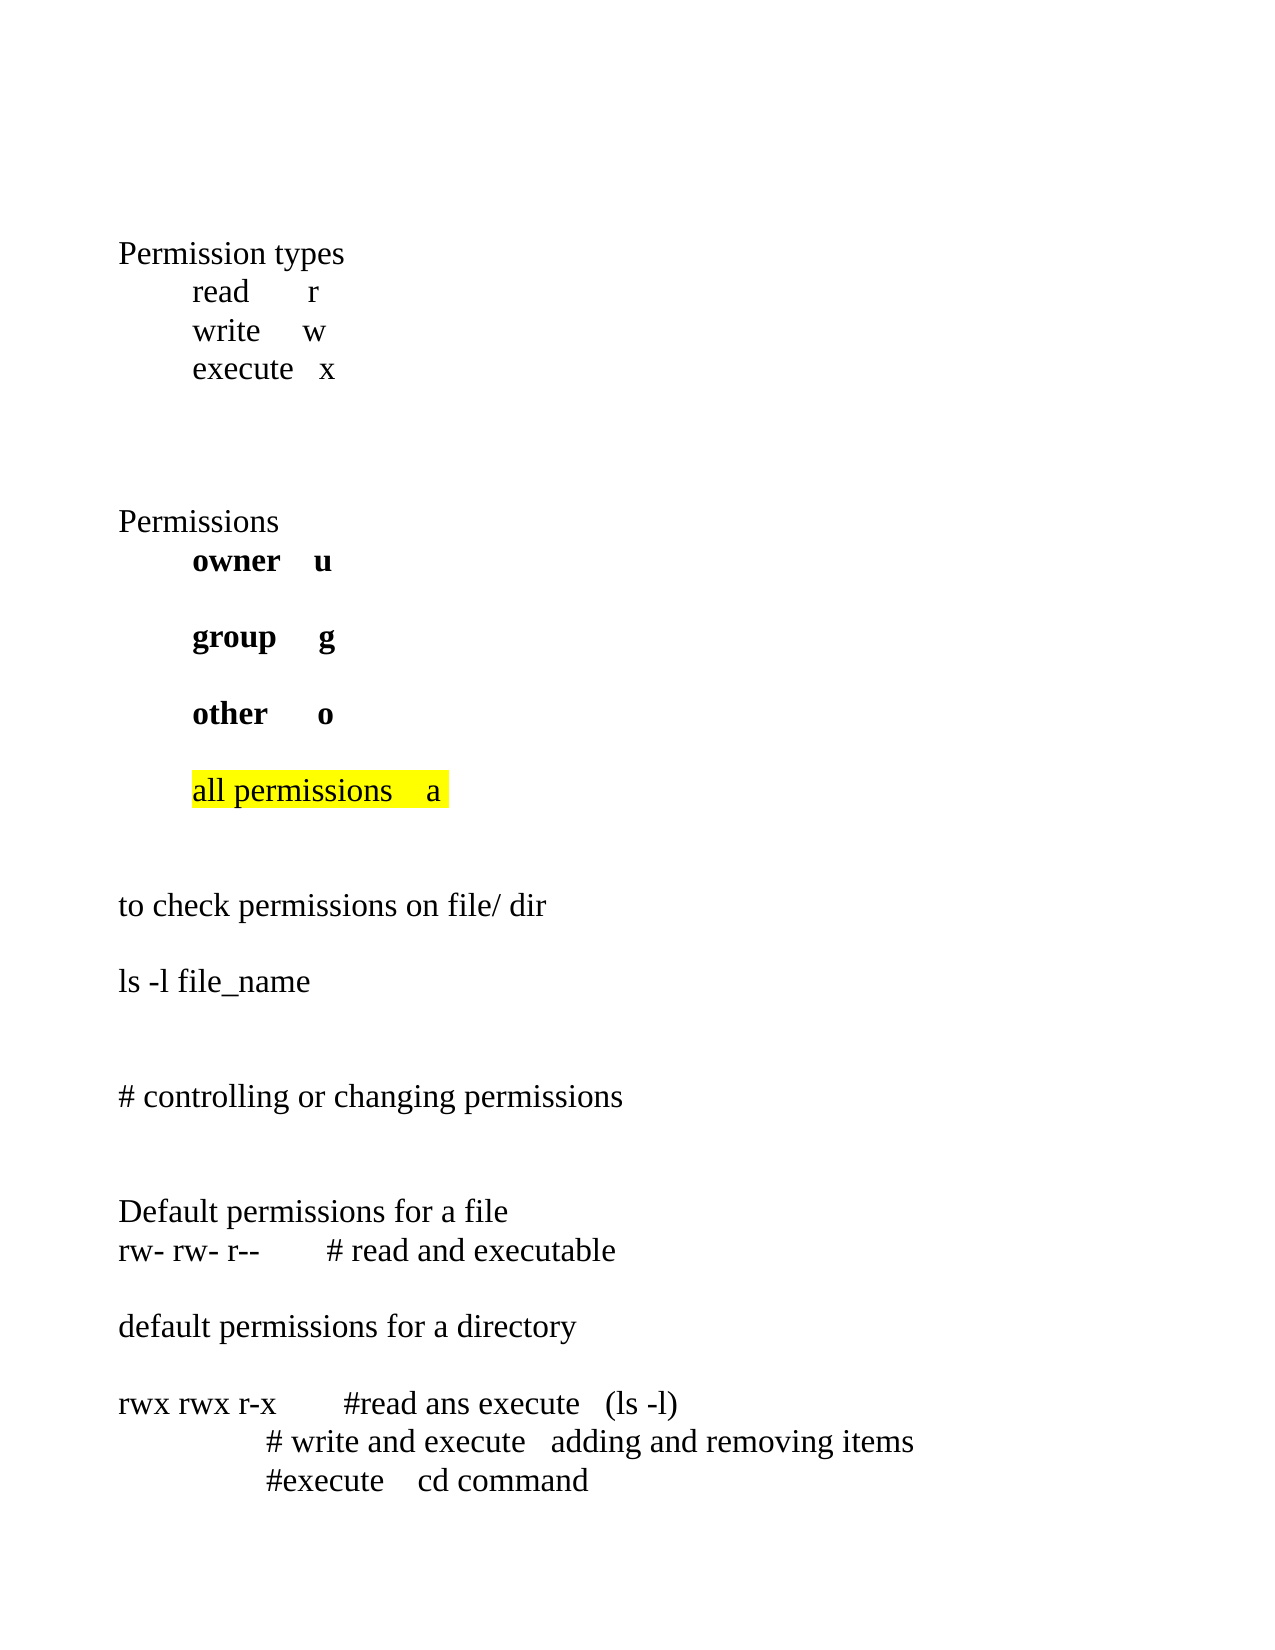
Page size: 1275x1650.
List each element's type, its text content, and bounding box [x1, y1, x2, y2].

text # controlling or changing permissions [118, 1076, 1157, 1115]
text group g [118, 616, 1157, 655]
text all permissions a [118, 770, 1157, 808]
text execute x [118, 348, 1157, 386]
text # write and execute adding and removing items [118, 1421, 1157, 1460]
text read r [118, 271, 1157, 310]
text owner u [118, 540, 1157, 578]
text default permissions for a directory [118, 1306, 1157, 1345]
text other o [118, 693, 1157, 731]
text to check permissions on file/ dir [118, 885, 1157, 923]
text ls -l file_name [118, 961, 1157, 1000]
text Permission types [118, 233, 1157, 271]
text #execute cd command [118, 1460, 1157, 1498]
text rwx rwx r-x #read ans execute (ls -l) [118, 1383, 1157, 1421]
text Permissions [118, 501, 1157, 540]
text rw- rw- r-- # read and executable [118, 1230, 1157, 1268]
text write w [118, 310, 1157, 348]
text Default permissions for a file [118, 1191, 1157, 1230]
